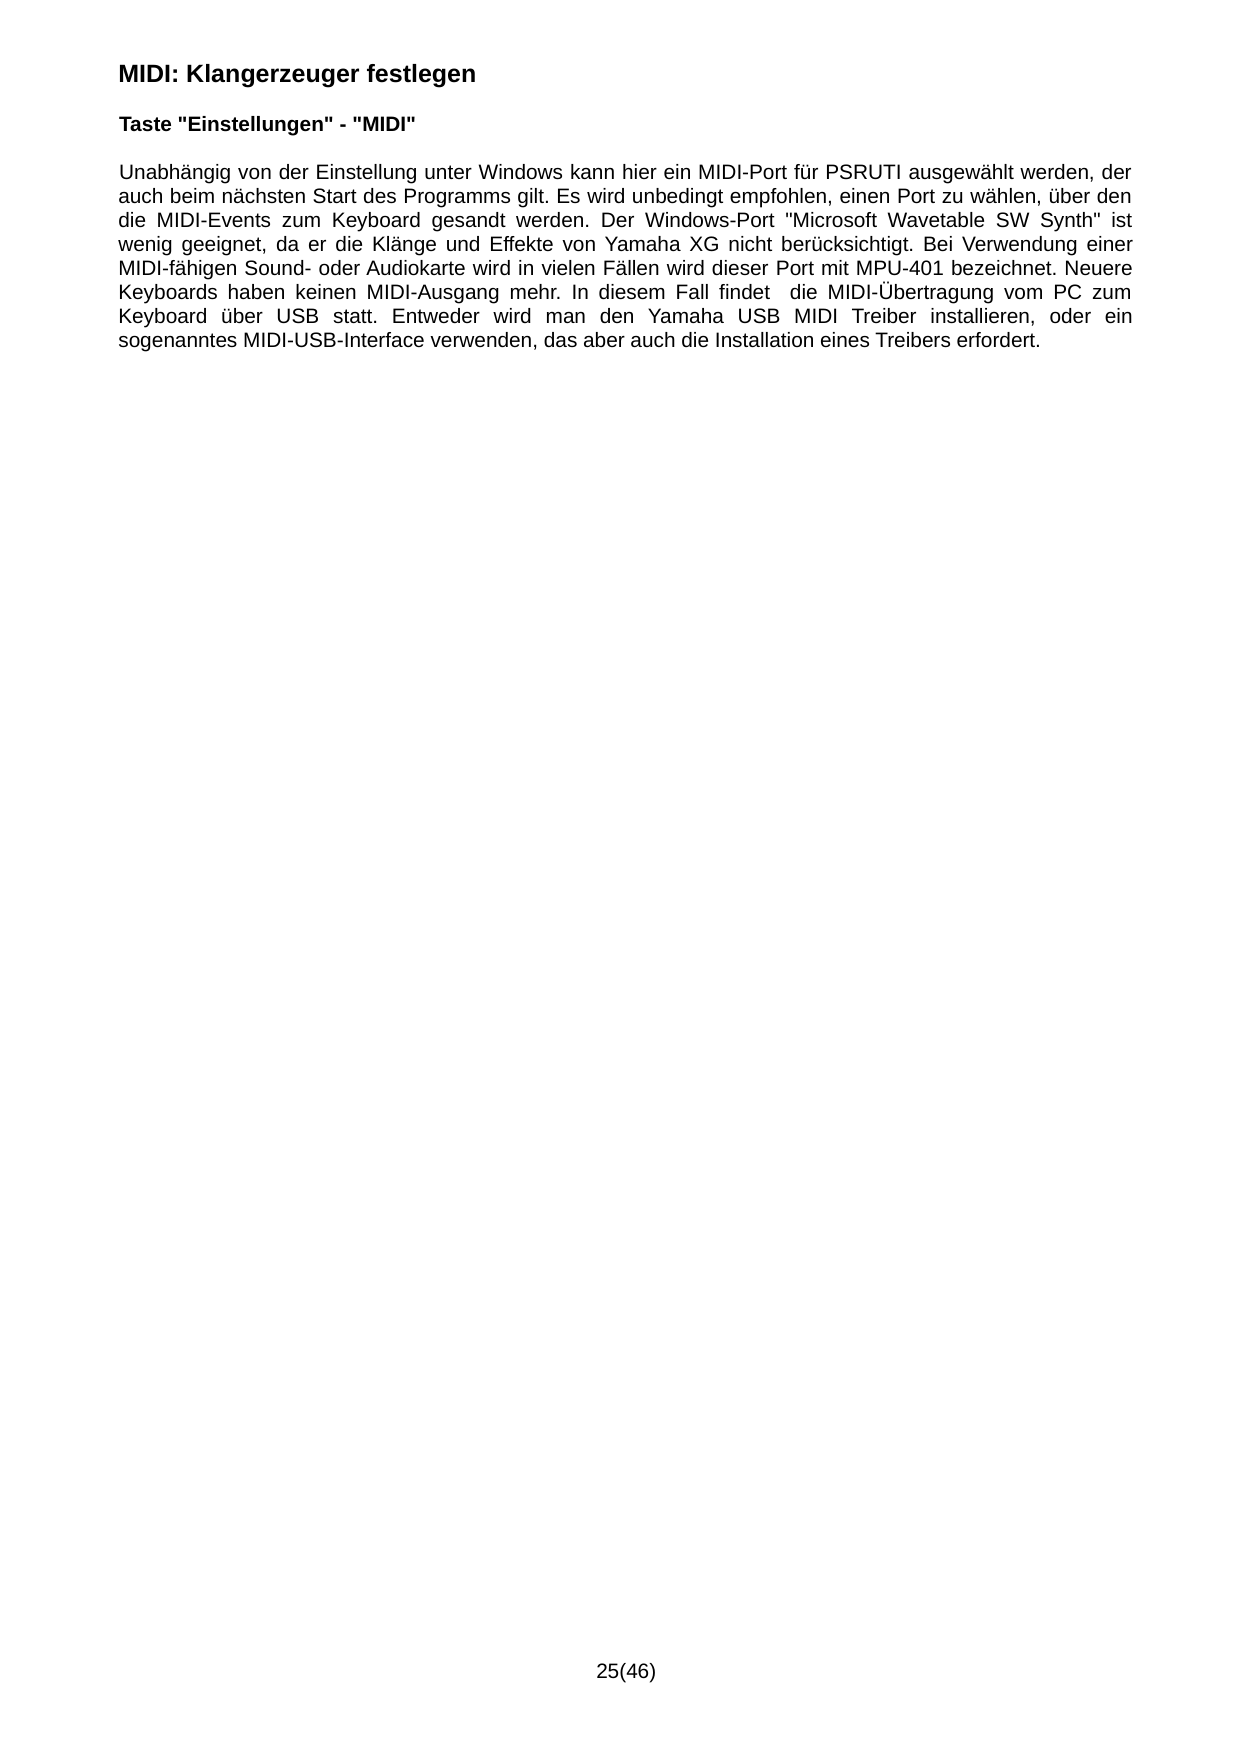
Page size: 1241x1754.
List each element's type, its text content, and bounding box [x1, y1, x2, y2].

text Taste "Einstellungen" - "MIDI" [118, 112, 1134, 136]
text Unabhängig von der Einstellung unter Windows kann hier ein MIDI-Port für PSRUTI ausgewählt werden, der auch beim nächsten Start des Programms gilt. Es wird unbedingt empfohlen, einen Port zu wählen, über den die MIDI-Events zum Keyboard gesandt werden. Der Windows-Port "Microsoft Wavetable SW Synth" ist wenig geeignet, da er die Klänge und Effekte von Yamaha XG nicht berücksichtigt. Bei Verwendung einer MIDI-fähigen Sound- oder Audiokarte wird in vielen Fällen wird dieser Port mit MPU-401 bezeichnet. Neuere Keyboards haben keinen MIDI-Ausgang mehr. In diesem Fall findet die MIDI-Übertragung vom PC zum Keyboard über USB statt. Entweder wird man den Yamaha USB MIDI Treiber installieren, oder ein sogenanntes MIDI-USB-Interface verwenden, das aber auch die Installation eines Treibers erfordert. [118, 160, 1134, 351]
subtitle MIDI: Klangerzeuger festlegen [118, 59, 1134, 88]
